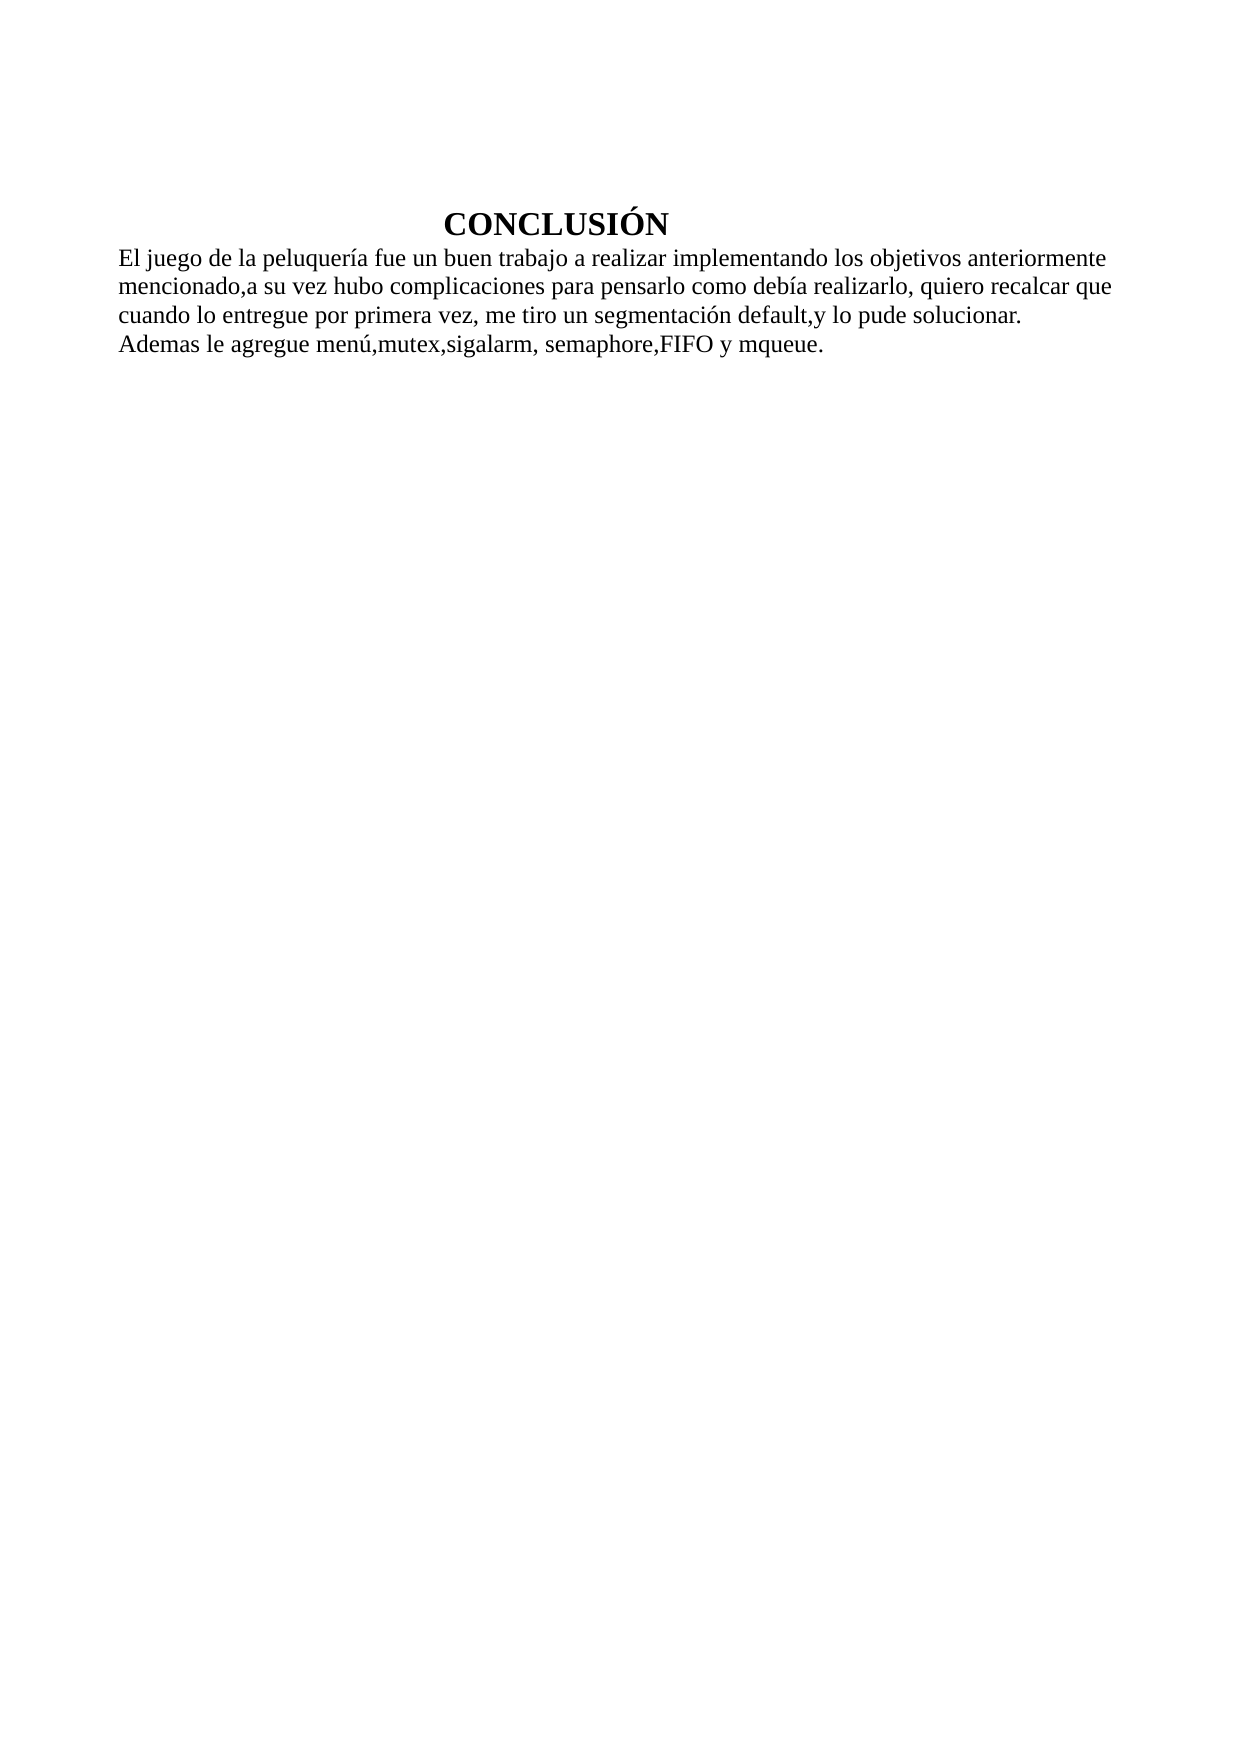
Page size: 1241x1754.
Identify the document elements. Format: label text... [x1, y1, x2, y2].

text El juego de la peluquería fue un buen trabajo a realizar implementando los objetivos anteriormente mencionado,a su vez hubo complicaciones para pensarlo como debía realizarlo, quiero recalcar que cuando lo entregue por primera vez, me tiro un segmentación default,y lo pude solucionar. [118, 243, 1122, 329]
text CONCLUSIÓN [118, 204, 1122, 243]
text Ademas le agregue menú,mutex,sigalarm, semaphore,FIFO y mqueue. [118, 329, 1122, 358]
